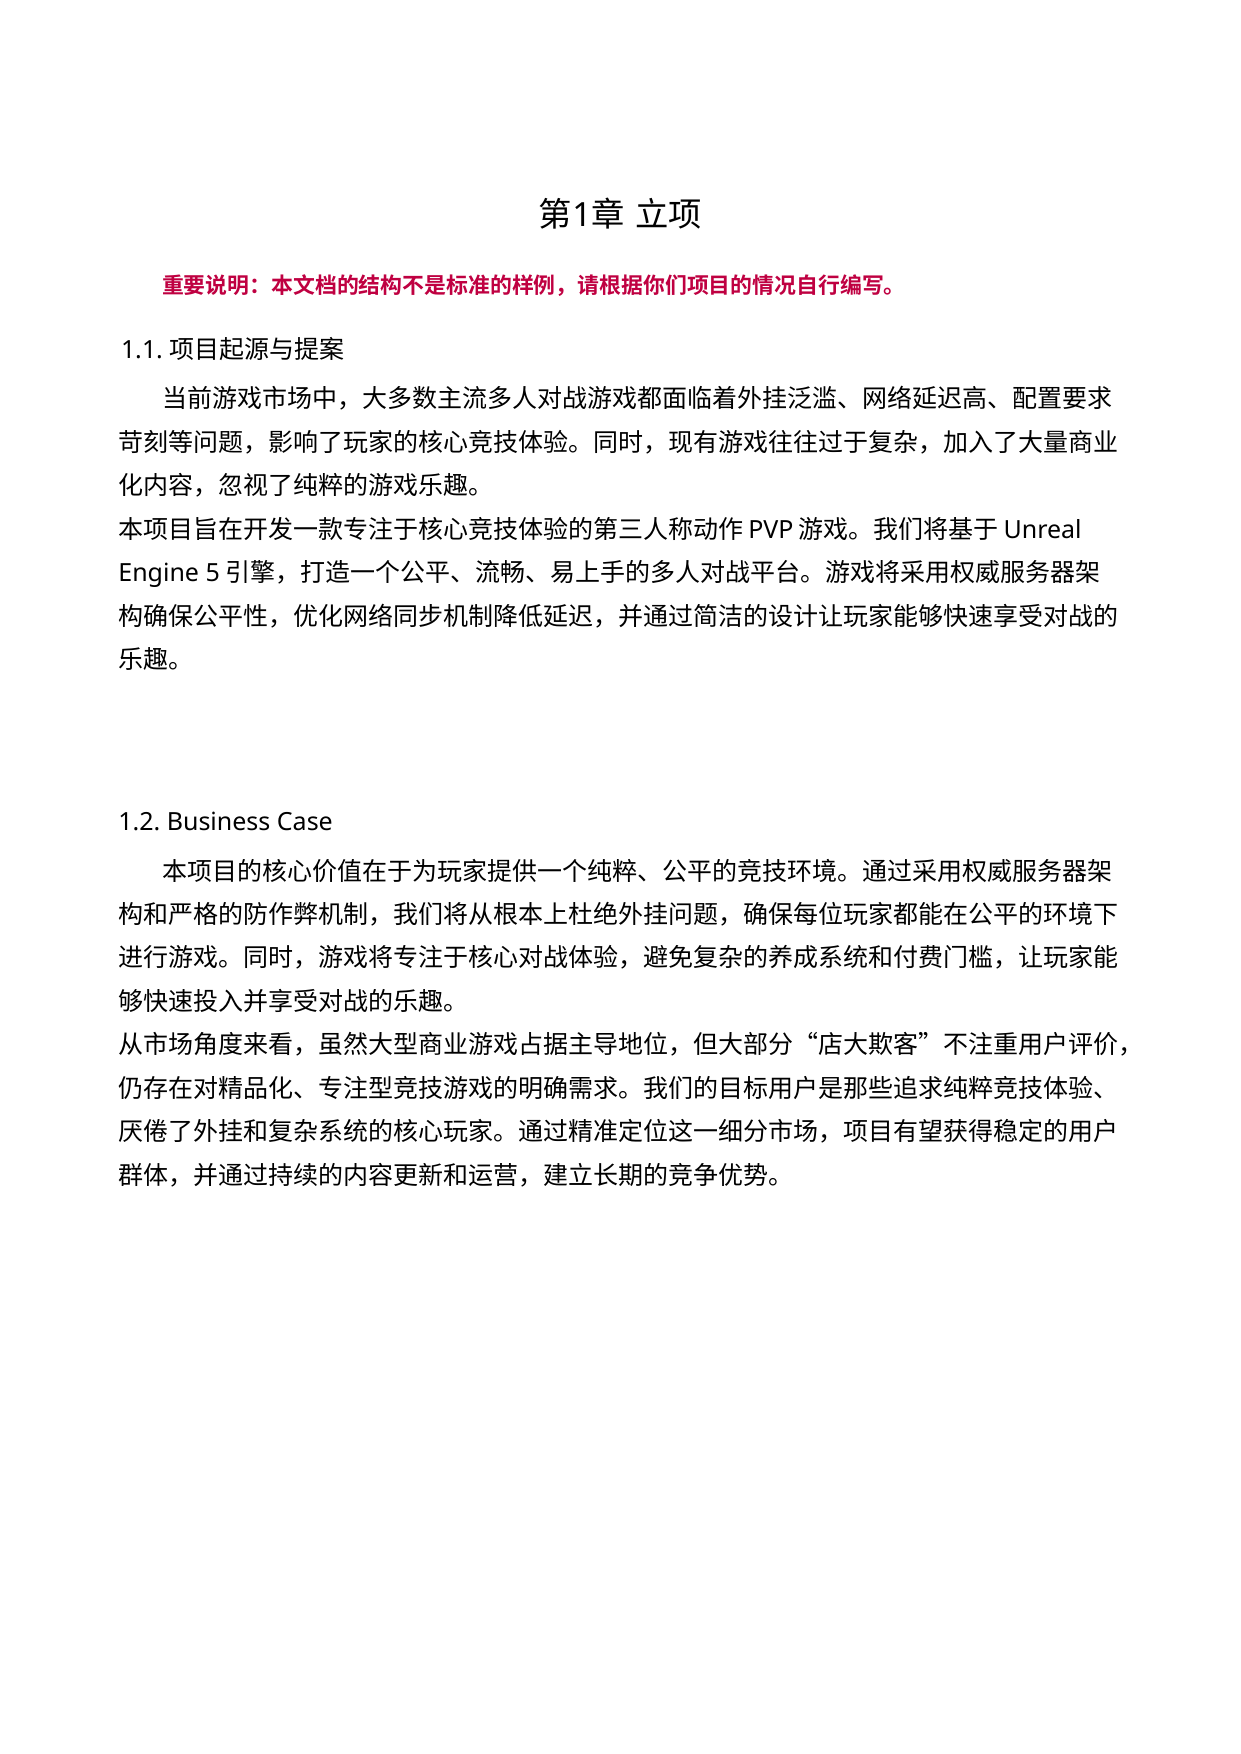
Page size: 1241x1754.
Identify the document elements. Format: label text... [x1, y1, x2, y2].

text 重要说明：本文档的结构不是标准的样例，请根据你们项目的情况自行编写。 [118, 268, 1122, 300]
subtitle 项目起源与提案 [121, 329, 1122, 365]
subtitle 立项 [118, 188, 1122, 236]
text 本项目的核心价值在于为玩家提供一个纯粹、公平的竞技环境。通过采用权威服务器架构和严格的防作弊机制，我们将从根本上杜绝外挂问题，确保每位玩家都能在公平的环境下进行游戏。同时，游戏将专注于核心对战体验，避免复杂的养成系统和付费门槛，让玩家能够快速投入并享受对战的乐趣。 从市场角度来看，虽然大型商业游戏占据主导地位，但大部分“店大欺客”不注重用户评价，仍存在对精品化、专注型竞技游戏的明确需求。我们的目标用户是那些追求纯粹竞技体验、厌倦了外挂和复杂系统的核心玩家。通过精准定位这一细分市场，项目有望获得稳定的用户群体，并通过持续的内容更新和运营，建立长期的竞争优势。 [118, 851, 1122, 1191]
text 当前游戏市场中，大多数主流多人对战游戏都面临着外挂泛滥、网络延迟高、配置要求苛刻等问题，影响了玩家的核心竞技体验。同时，现有游戏往往过于复杂，加入了大量商业化内容，忽视了纯粹的游戏乐趣。 本项目旨在开发一款专注于核心竞技体验的第三人称动作PVP游戏。我们将基于Unreal Engine 5引擎，打造一个公平、流畅、易上手的多人对战平台。游戏将采用权威服务器架构确保公平性，优化网络同步机制降低延迟，并通过简洁的设计让玩家能够快速享受对战的乐趣。 [118, 379, 1122, 676]
subtitle Business Case [118, 804, 1122, 838]
